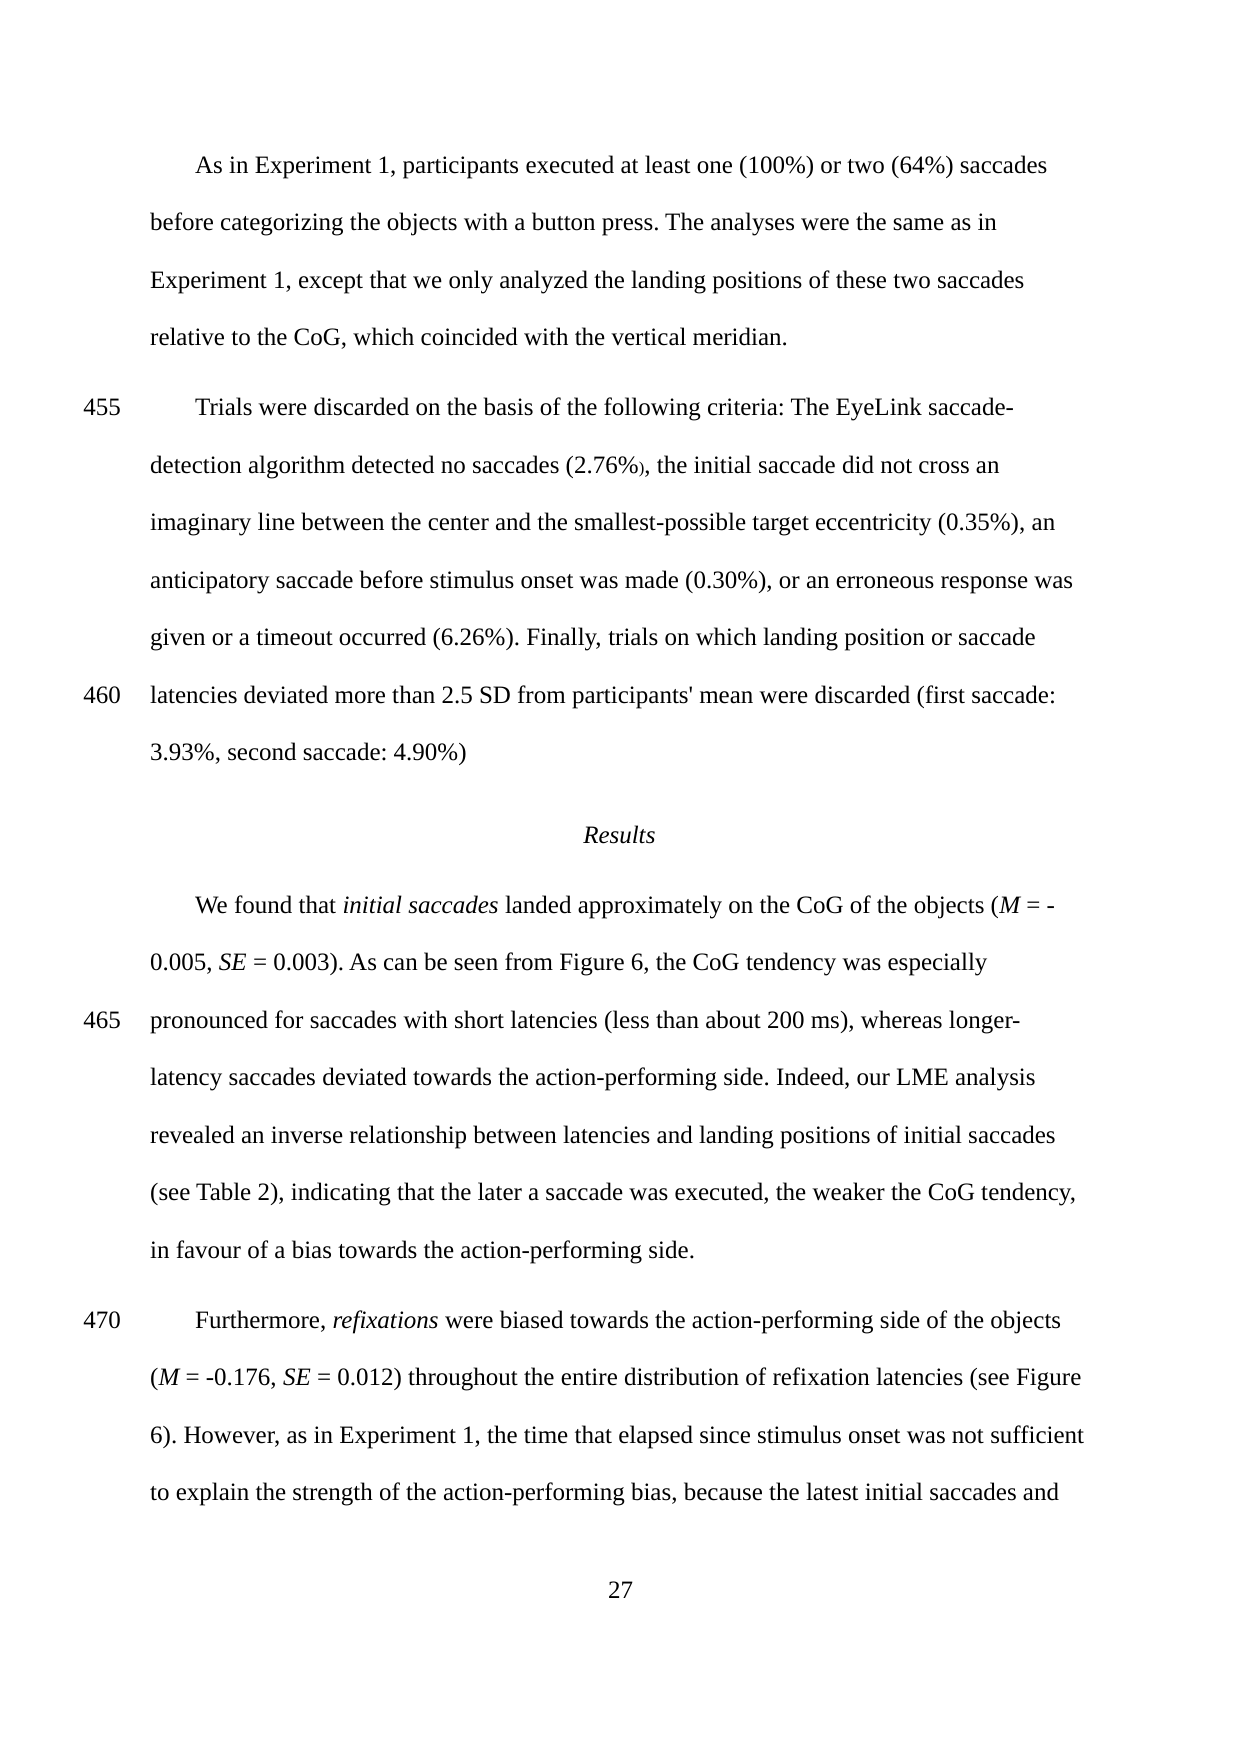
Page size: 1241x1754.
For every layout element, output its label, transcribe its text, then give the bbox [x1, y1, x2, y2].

text Trials were discarded on the basis of the following criteria: The EyeLink saccade-detection algorithm detected no saccades (2.76%), the initial saccade did not cross an imaginary line between the center and the smallest-possible target eccentricity (0.35%), an anticipatory saccade before stimulus onset was made (0.30%), or an erroneous response was given or a timeout occurred (6.26%). Finally, trials on which landing position or saccade latencies deviated more than 2.5 SD from participants' mean were discarded (first saccade: 3.93%, second saccade: 4.90%) [150, 392, 1091, 766]
subtitle Results [150, 820, 1091, 849]
text Furthermore, refixations were biased towards the action-performing side of the objects (M = -0.176, SE = 0.012) throughout the entire distribution of refixation latencies (see Figure 6). However, as in Experiment 1, the time that elapsed since stimulus onset was not sufficient to explain the strength of the action-performing bias, because the latest initial saccades and [150, 1305, 1091, 1506]
text As in Experiment 1, participants executed at least one (100%) or two (64%) saccades before categorizing the objects with a button press. The analyses were the same as in Experiment 1, except that we only analyzed the landing positions of these two saccades relative to the CoG, which coincided with the vertical meridian. [150, 150, 1091, 351]
text We found that initial saccades landed approximately on the CoG of the objects (M = -0.005, SE = 0.003). As can be seen from Figure 6, the CoG tendency was especially pronounced for saccades with short latencies (less than about 200 ms), whereas longer-latency saccades deviated towards the action-performing side. Indeed, our LME analysis revealed an inverse relationship between latencies and landing positions of initial saccades (see Table 2), indicating that the later a saccade was executed, the weaker the CoG tendency, in favour of a bias towards the action-performing side. [150, 890, 1091, 1264]
